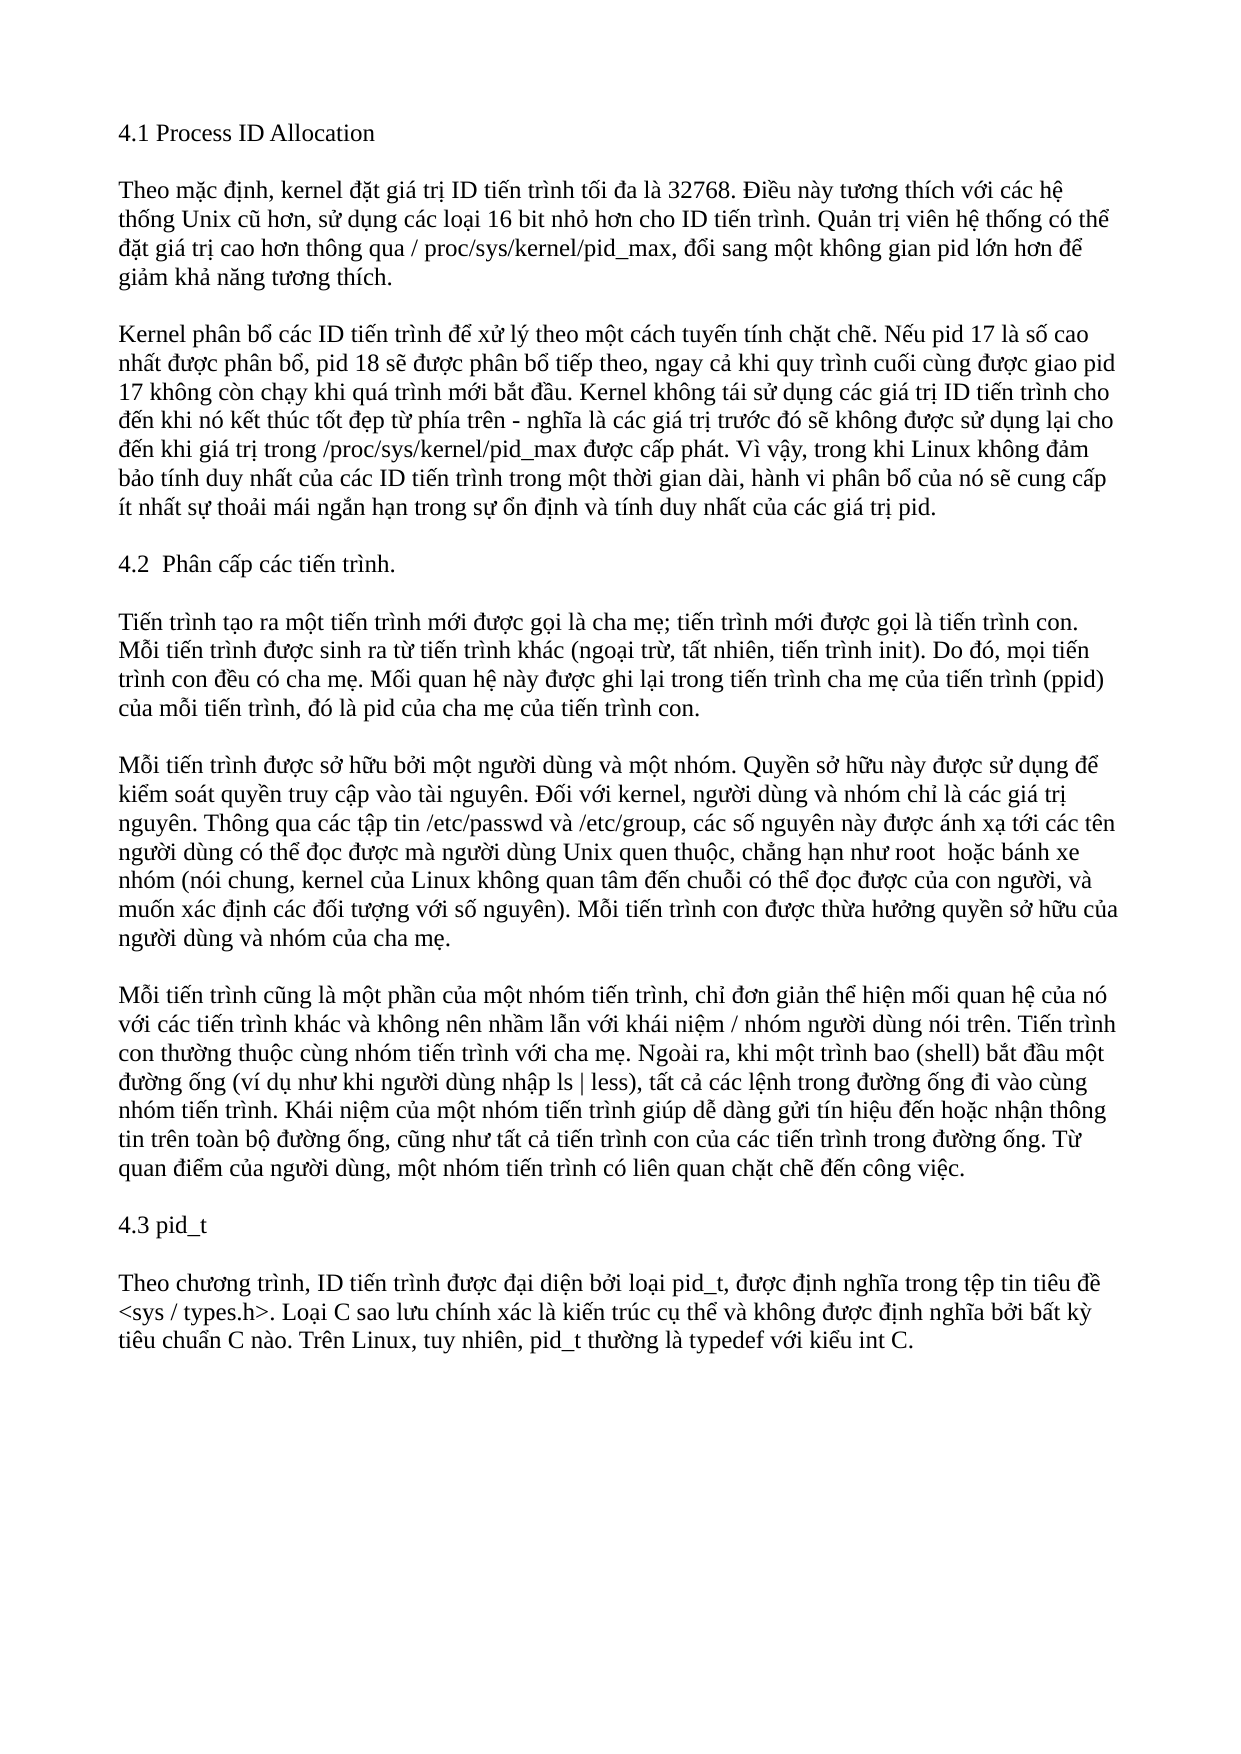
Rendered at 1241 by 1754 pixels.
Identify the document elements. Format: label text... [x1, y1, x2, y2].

text Theo chương trình, ID tiến trình được đại diện bởi loại pid_t, được định nghĩa trong tệp tin tiêu đề <sys / types.h>. Loại C sao lưu chính xác là kiến trúc cụ thể và không được định nghĩa bởi bất kỳ tiêu chuẩn C nào. Trên Linux, tuy nhiên, pid_t thường là typedef với kiểu int C. [118, 1268, 1122, 1354]
text 4.3 pid_t [118, 1211, 1122, 1239]
text 4.1 Process ID Allocation [118, 118, 1122, 147]
text Mỗi tiến trình cũng là một phần của một nhóm tiến trình, chỉ đơn giản thể hiện mối quan hệ của nó với các tiến trình khác và không nên nhầm lẫn với khái niệm / nhóm người dùng nói trên. Tiến trình con thường thuộc cùng nhóm tiến trình với cha mẹ. Ngoài ra, khi một trình bao (shell) bắt đầu một đường ống (ví dụ như khi người dùng nhập ls | less), tất cả các lệnh trong đường ống đi vào cùng nhóm tiến trình. Khái niệm của một nhóm tiến trình giúp dễ dàng gửi tín hiệu đến hoặc nhận thông tin trên toàn bộ đường ống, cũng như tất cả tiến trình con của các tiến trình trong đường ống. Từ quan điểm của người dùng, một nhóm tiến trình có liên quan chặt chẽ đến công việc. [118, 981, 1122, 1182]
text 4.2 Phân cấp các tiến trình. [118, 549, 1122, 578]
text Theo mặc định, kernel đặt giá trị ID tiến trình tối đa là 32768. Điều này tương thích với các hệ thống Unix cũ hơn, sử dụng các loại 16 bit nhỏ hơn cho ID tiến trình. Quản trị viên hệ thống có thể đặt giá trị cao hơn thông qua / proc/sys/kernel/pid_max, đổi sang một không gian pid lớn hơn để giảm khả năng tương thích. [118, 176, 1122, 291]
text Mỗi tiến trình được sở hữu bởi một người dùng và một nhóm. Quyền sở hữu này được sử dụng để kiểm soát quyền truy cập vào tài nguyên. Đối với kernel, người dùng và nhóm chỉ là các giá trị nguyên. Thông qua các tập tin /etc/passwd và /etc/group, các số nguyên này được ánh xạ tới các tên người dùng có thể đọc được mà người dùng Unix quen thuộc, chẳng hạn như root hoặc bánh xe nhóm (nói chung, kernel của Linux không quan tâm đến chuỗi có thể đọc được của con người, và muốn xác định các đối tượng với số nguyên). Mỗi tiến trình con được thừa hưởng quyền sở hữu của người dùng và nhóm của cha mẹ. [118, 751, 1122, 952]
text Kernel phân bổ các ID tiến trình để xử lý theo một cách tuyến tính chặt chẽ. Nếu pid 17 là số cao nhất được phân bổ, pid 18 sẽ được phân bổ tiếp theo, ngay cả khi quy trình cuối cùng được giao pid 17 không còn chạy khi quá trình mới bắt đầu. Kernel không tái sử dụng các giá trị ID tiến trình cho đến khi nó kết thúc tốt đẹp từ phía trên - nghĩa là các giá trị trước đó sẽ không được sử dụng lại cho đến khi giá trị trong /proc/sys/kernel/pid_max được cấp phát. Vì vậy, trong khi Linux không đảm bảo tính duy nhất của các ID tiến trình trong một thời gian dài, hành vi phân bổ của nó sẽ cung cấp ít nhất sự thoải mái ngắn hạn trong sự ổn định và tính duy nhất của các giá trị pid. [118, 319, 1122, 521]
text Tiến trình tạo ra một tiến trình mới được gọi là cha mẹ; tiến trình mới được gọi là tiến trình con. Mỗi tiến trình được sinh ra từ tiến trình khác (ngoại trừ, tất nhiên, tiến trình init). Do đó, mọi tiến trình con đều có cha mẹ. Mối quan hệ này được ghi lại trong tiến trình cha mẹ của tiến trình (ppid) của mỗi tiến trình, đó là pid của cha mẹ của tiến trình con. [118, 607, 1122, 722]
